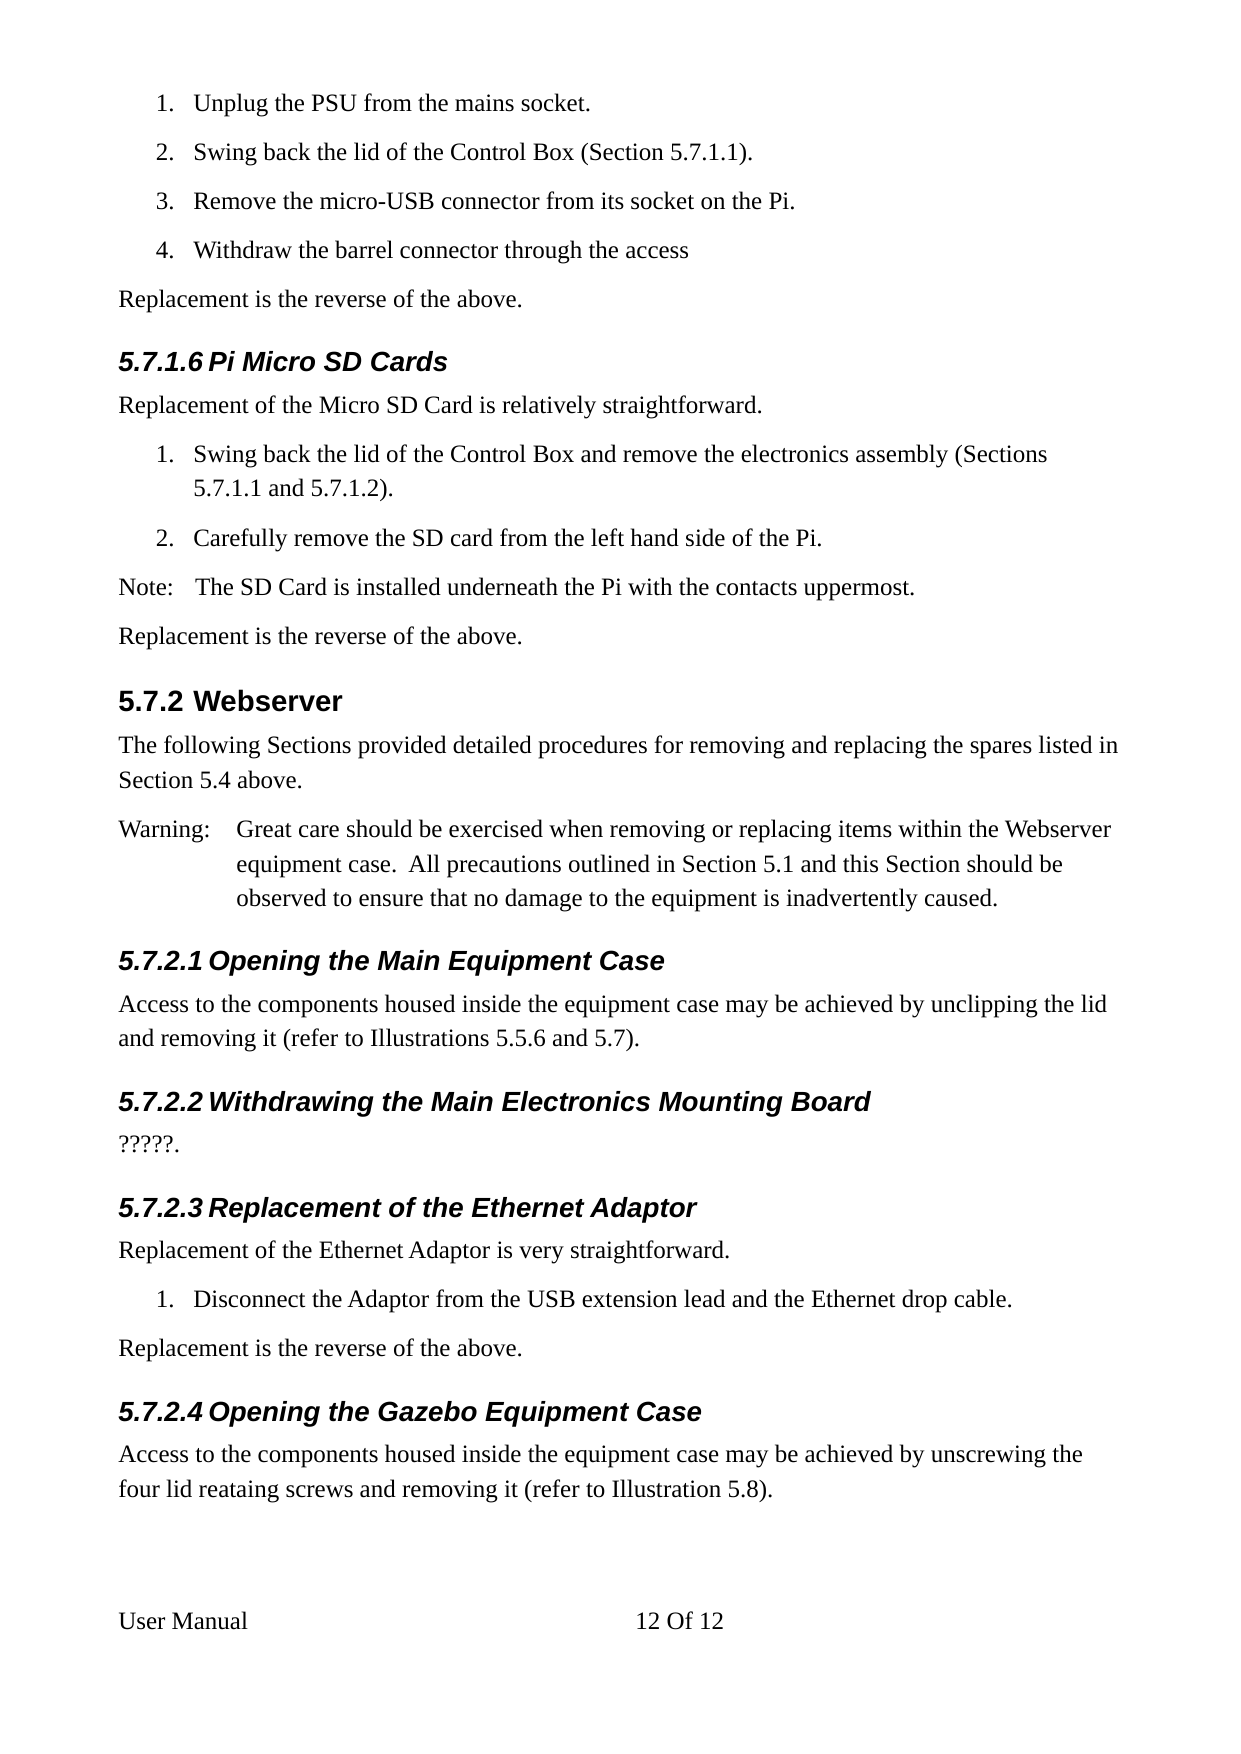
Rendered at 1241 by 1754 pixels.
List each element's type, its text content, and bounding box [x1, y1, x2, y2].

text Replacement of the Ethernet Adaptor is very straightforward. [118, 1235, 1122, 1264]
text Replacement is the reverse of the above. [118, 1333, 1122, 1362]
list Remove the micro-USB connector from its socket on the Pi. [156, 186, 1122, 215]
list Disconnect the Adaptor from the USB extension lead and the Ethernet drop cable. [156, 1284, 1122, 1313]
subtitle Withdrawing the Main Electronics Mounting Board [118, 1085, 1122, 1117]
list Swing back the lid of the Control Box (Section 5.7.1.1). [156, 137, 1122, 166]
list Swing back the lid of the Control Box and remove the electronics assembly (Sections 5.7.1.1 and 5.7.1.2). [156, 439, 1122, 502]
list Withdraw the barrel connector through the access [156, 235, 1122, 264]
subtitle Replacement of the Ethernet Adaptor [118, 1191, 1122, 1223]
text The following Sections provided detailed procedures for removing and replacing the spares listed in Section 5.4 above. [118, 731, 1122, 794]
subtitle Opening the Main Equipment Case [118, 945, 1122, 977]
list Unplug the PSU from the mains socket. [156, 88, 1122, 117]
text Note: The SD Card is installed underneath the Pi with the contacts uppermost. [118, 572, 1110, 600]
list Carefully remove the SD card from the left hand side of the Pi. [156, 523, 1122, 551]
text Replacement is the reverse of the above. [118, 621, 1122, 649]
text Replacement of the Micro SD Card is relatively straightforward. [118, 390, 1122, 419]
subtitle Webserver [118, 684, 1122, 718]
text ?????. [118, 1129, 1122, 1158]
text Access to the components housed inside the equipment case may be achieved by unclipping the lid and removing it (refer to Illustrations 5.5.6 and 5.7). [118, 989, 1122, 1052]
text Replacement is the reverse of the above. [118, 284, 1122, 313]
subtitle Opening the Gazebo Equipment Case [118, 1395, 1122, 1427]
subtitle Pi Micro SD Cards [118, 346, 1122, 377]
text Access to the components housed inside the equipment case may be achieved by unscrewing the four lid reataing screws and removing it (refer to Illustration 5.8). [118, 1439, 1122, 1503]
text Warning: Great care should be exercised when removing or replacing items within the Webserver equipment case. All precautions outlined in Section 5.1 and this Section should be observed to ensure that no damage to the equipment is inadvertently caused. [118, 814, 1122, 912]
